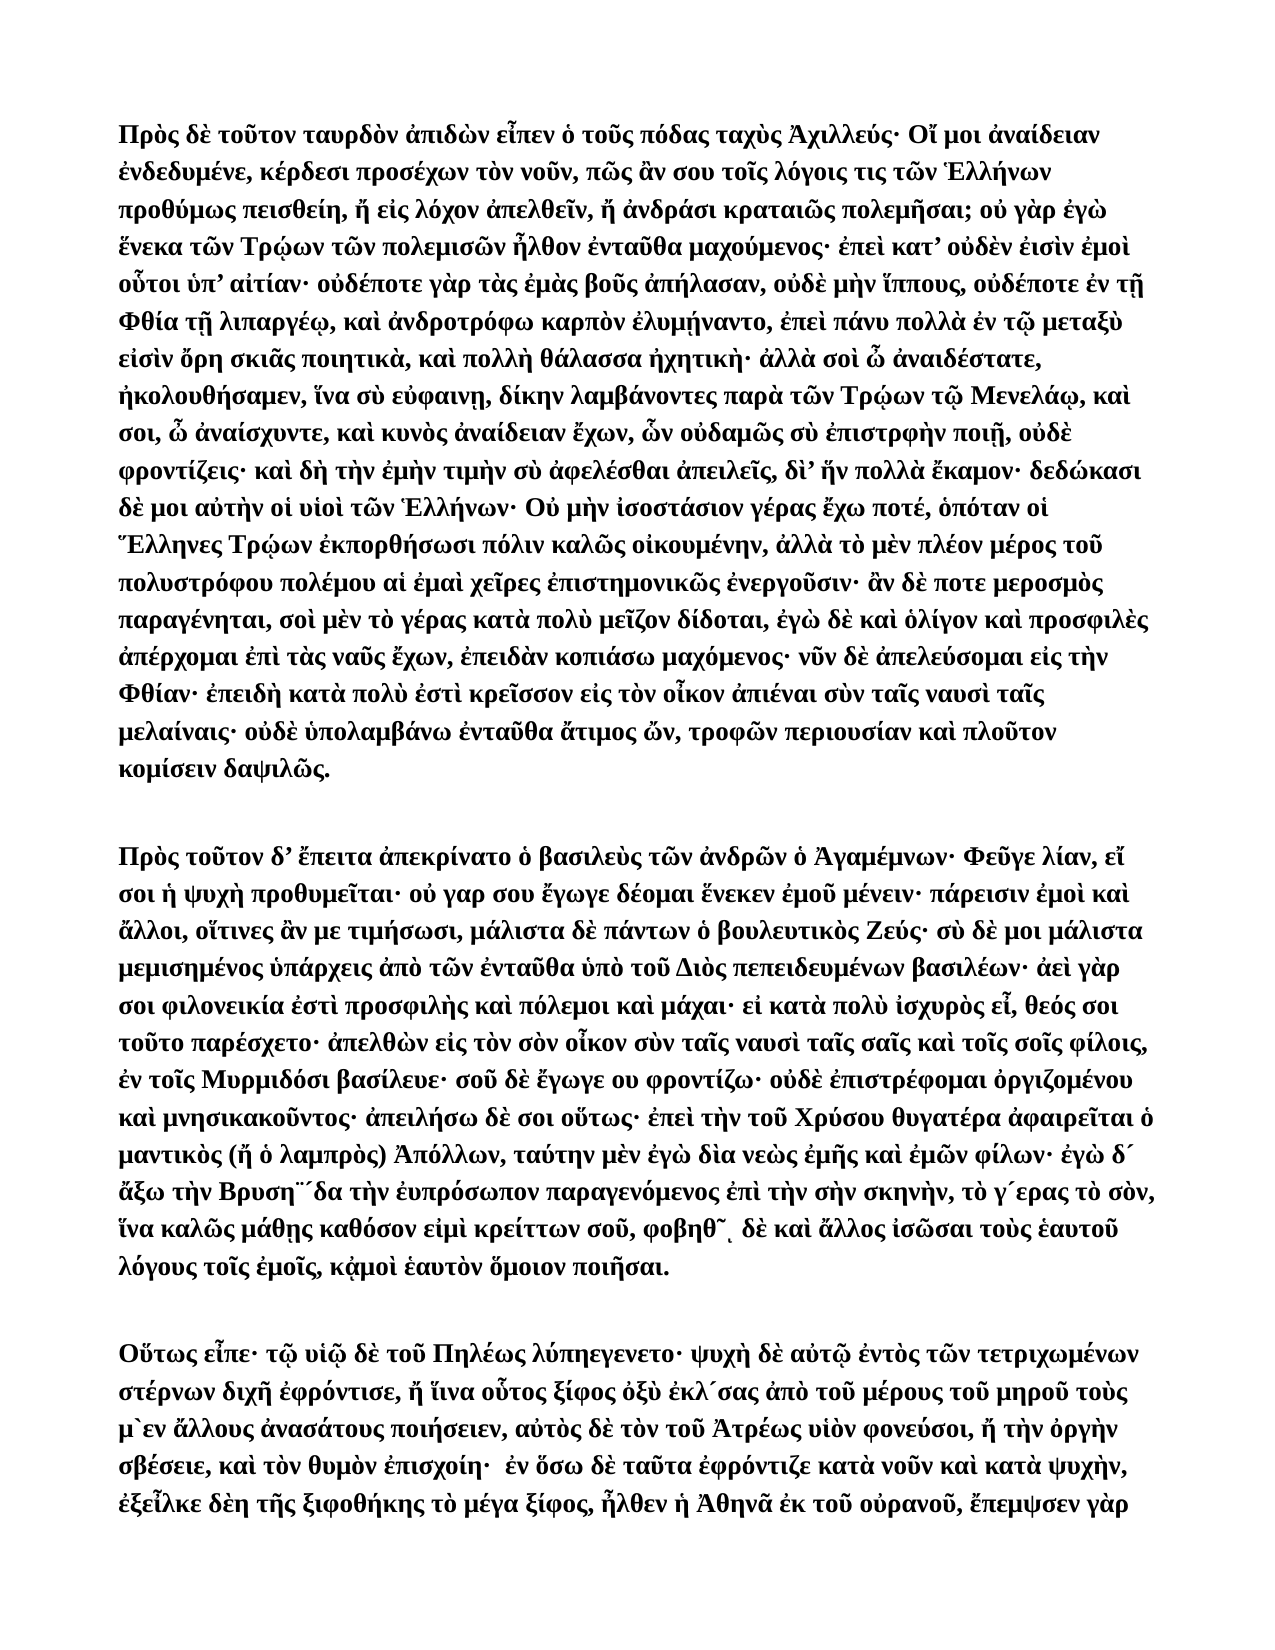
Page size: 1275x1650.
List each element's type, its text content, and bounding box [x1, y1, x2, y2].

text Οὕτως εἶπε· τῷ υἱῷ δὲ τοῦ Πηλέως λύπηεγενετο· ψυχὴ δὲ αὐτῷ ἐντὸς τῶν τετριχωμένων στέρνων διχῆ ἐφρόντισε, ἤ ἵινα οὗτος ξίφος ὀξὺ ἐκλ´σας ἀπὸ τοῦ μέρους τοῦ μηροῦ τοὺς μ`εν ἄλλους ἀνασάτους ποιήσειεν, αὐτὸς δὲ τὸν τοῦ Ἀτρέως υἱὸν φονεύσοι, ἤ τὴν ὀργὴν σβέσειε, καὶ τὸν θυμὸν ἐπισχοίη· ἐν ὅσω δὲ ταῦτα ἐφρόντιζε κατὰ νοῦν καὶ κατὰ ψυχὴν, ἐξεἶλκε δὲη τῆς ξιφοθήκης τὸ μέγα ξίφος, ἦλθεν ἡ Ἀθηνᾶ ἐκ τοῦ οὐρανοῦ, ἔπεμψσεν γὰρ [118, 1337, 1157, 1518]
text Πρὸς τοῦτον δ’ ἔπειτα ἀπεκρίνατο ὁ βασιλεὺς τῶν ἀνδρῶν ὁ Ἀγαμέμνων· Φεῦγε λίαν, εἴ σοι ἡ ψυχὴ προθυμεῖται· οὐ γαρ σου ἔγωγε δέομαι ἕνεκεν ἐμοῦ μένειν· πάρεισιν ἐμοὶ καὶ ἄλλοι, οἵτινες ἂν με τιμήσωσι, μάλιστα δὲ πάντων ὁ βουλευτικὸς Ζεύς· σὺ δὲ μοι μάλιστα μεμισημένος ὑπάρχεις ἀπὸ τῶν ἐνταῦθα ὑπὸ τοῦ Διὸς πεπειδευμένων βασιλέων· ἀεὶ γὰρ σοι φιλονεικία ἐστὶ προσφιλὴς καὶ πόλεμοι καὶ μάχαι· εἰ κατὰ πολὺ ἰσχυρὸς εἶ, θεός σοι τοῦτο παρέσχετο· ἀπελθὼν εἰς τὸν σὸν οἶκον σὺν ταῖς ναυσὶ ταῖς σαῖς καὶ τοῖς σοῖς φίλοις, [118, 840, 1157, 1057]
text Πρὸς δὲ τοῦτον ταυρδὸν ἀπιδὼν εἶπεν ὁ τοῦς πόδας ταχὺς Ἀχιλλεύς· Οἴ μοι ἀναίδειαν ἐνδεδυμένε, κέρδεσι προσέχων τὸν νοῦν, πῶς ἂν σου τοῖς λόγοις τις τῶν Ἑλλήνων προθύμως πεισθείη, ἤ εἰς λόχον ἀπελθεῖν, ἤ ἀνδράσι κραταιῶς πολεμῆσαι; οὐ γὰρ ἐγὼ ἕνεκα τῶν Τρῴων τῶν πολεμισῶν ἦλθον ἐνταῦθα μαχούμενος· ἐπεὶ κατ’ οὐδὲν ἐισὶν ἐμοὶ οὗτοι ὑπ’ αἰτίαν· οὐδέποτε γὰρ τὰς ἐμὰς βοῦς ἀπήλασαν, οὐδὲ μὴν ἵππους, οὐδέποτε ἐν τῇ Φθία τῇ λιπαργέῳ, καὶ ἀνδροτρόφω καρπὸν ἐλυμῄναντο, ἐπεὶ πάνυ πολλὰ ἐν τῷ μεταξὺ εἰσὶν ὄρη σκιᾶς ποιητικὰ, καὶ πολλὴ θάλασσα ἠχητικὴ· ἀλλὰ σοὶ ὦ ἀναιδέστατε, ἠκολουθήσαμεν, ἵνα σὺ εὐφαινῃ, δίκην λαμβάνοντες παρὰ τῶν Τρῴων τῷ Μενελάῳ, καὶ σοι, ὦ ἀναίσχυντε, καὶ κυνὸς ἀναίδειαν ἔχων, ὧν οὐδαμῶς σὺ ἐπιστρφὴν ποιῇ, οὐδὲ φροντίζεις· καὶ δὴ τὴν ἐμὴν τιμὴν σὺ ἀφελέσθαι ἀπειλεῖς, δὶ’ ἥν πολλὰ ἔκαμον· δεδώκασι δὲ μοι αὐτὴν οἱ υἱοὶ τῶν Ἑλλήνων· Οὐ μὴν ἰσοστάσιον γέρας ἔχω ποτέ, ὁπόταν οἱ Ἕλληνες Τρῴων ἐκπορθήσωσι πόλιν καλῶς οἰκουμένην, ἀλλὰ τὸ μὲν πλέον μέρος τοῦ πολυστρόφου πολέμου αἱ ἐμαὶ χεῖρες ἐπιστημονικῶς ἐνεργοῦσιν· ἂν δὲ ποτε μεροσμὸς παραγένηται, σοὶ μὲν τὸ γέρας κατὰ πολὺ μεῖζον δίδοται, ἐγὼ δὲ καὶ ὁλίγον καὶ προσφιλὲς ἀπέρχομαι ἐπὶ τὰς ναῦς ἔχων, ἐπειδὰν κοπιάσω μαχόμενος· νῦν δὲ ἀπελεύσομαι εἰς τὴν Φθίαν· ἐπειδὴ κατὰ πολὺ ἐστὶ κρεῖσσον εἰς τὸν οἶκον ἀπιέναι σὺν ταῖς ναυσὶ ταῖς μελαίναις· οὐδὲ ὑπολαμβάνω ἐνταῦθα ἄτιμος ὤν, τροφῶν περιουσίαν καὶ πλοῦτον κομίσειν δαψιλῶς. [118, 118, 1157, 783]
text ἐν τοῖς Μυρμιδόσι βασίλευε· σοῦ δὲ ἔγωγε ου φροντίζω· οὐδὲ ἐπιστρέφομαι ὀργιζομένου καὶ μνησικακοῦντος· ἀπειλήσω δὲ σοι οὕτως· ἐπεὶ τὴν τοῦ Χρύσου θυγατέρα ἀφαιρεῖται ὁ μαντικὸς (ἤ ὁ λαμπρὸς) Ἀπόλλων, ταύτην μὲν ἐγὼ δὶα νεὼς ἐμῆς καὶ ἐμῶν φίλων· ἐγὼ δ´ ἄξω τὴν Βρυση¨´δα τὴν ἐυπρόσωπον παραγενόμενος ἐπὶ τὴν σὴν σκηνὴν, τὸ γ´ερας τὸ σὸν, ἵνα καλῶς μάθῃς καθόσον εἰμὶ κρείττων σοῦ, φοβηθ῀ͺ δὲ καὶ ἄλλος ἰσῶσαι τοὺς ἑαυτοῦ λόγους τοῖς ἐμοῖς, κᾀμοὶ ἑαυτὸν ὅμοιον ποιῆσαι. [118, 1063, 1157, 1281]
